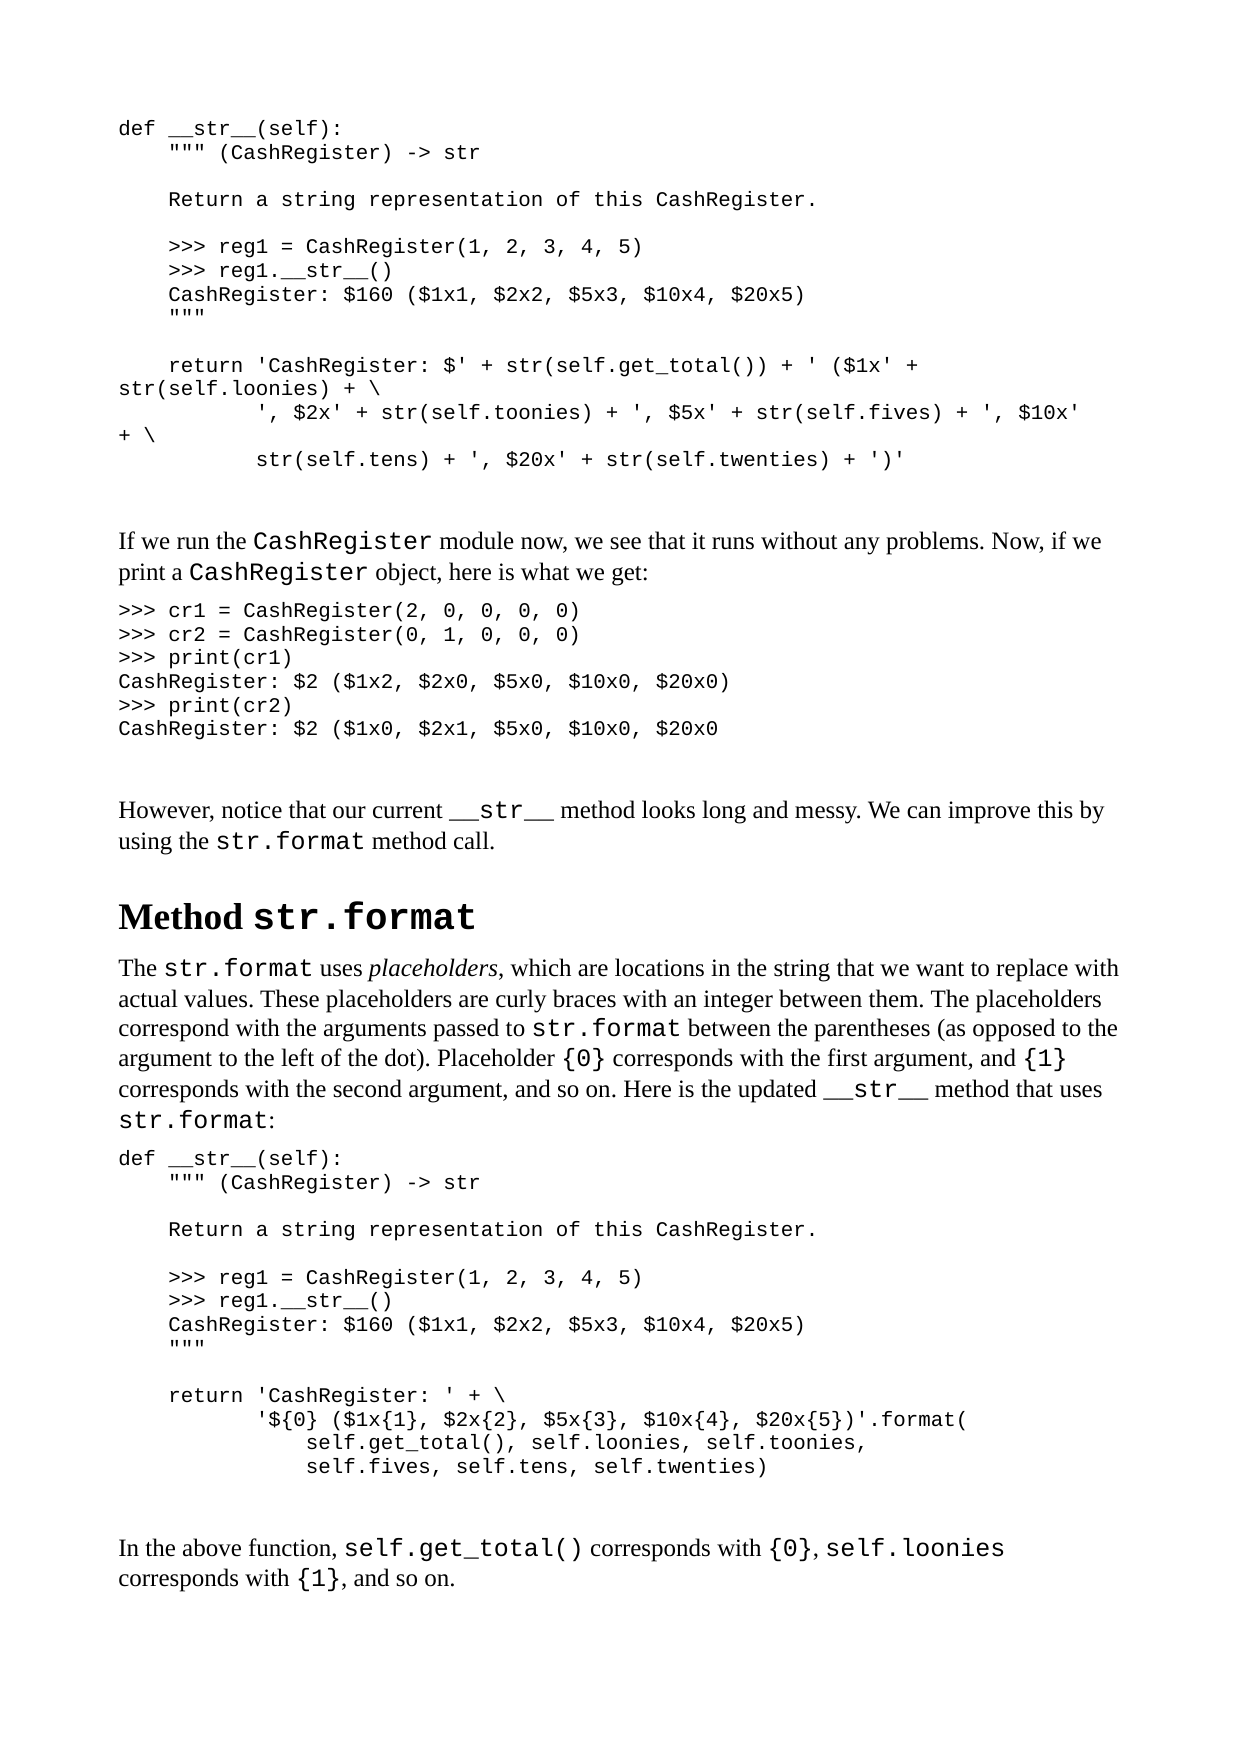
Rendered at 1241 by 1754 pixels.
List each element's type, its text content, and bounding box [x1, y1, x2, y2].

text """ [118, 1338, 1122, 1361]
text CashRegister: $160 ($1x1, $2x2, $5x3, $10x4, $20x5) [118, 284, 1122, 307]
text return 'CashRegister: ' + \ [118, 1385, 1122, 1408]
text CashRegister: $2 ($1x2, $2x0, $5x0, $10x0, $20x0) [118, 671, 1122, 695]
subtitle Method str.format [118, 894, 1122, 941]
text '${0} ($1x{1}, $2x{2}, $5x{3}, $10x{4}, $20x{5})'.format( [118, 1408, 1122, 1432]
text return 'CashRegister: $' + str(self.get_total()) + ' ($1x' + str(self.loonies) + \ [118, 354, 1122, 402]
text Return a string representation of this CashRegister. [118, 1219, 1122, 1243]
text The str.format uses placeholders, which are locations in the string that we want to replace with actual values. These placeholders are curly braces with an integer between them. The placeholders correspond with the arguments passed to str.format between the parentheses (as opposed to the argument to the left of the dot). Placeholder {0} corresponds with the first argument, and {1} corresponds with the second argument, and so on. Here is the updated __str__ method that uses str.format: [118, 953, 1122, 1136]
text """ (CashRegister) -> str [118, 142, 1122, 165]
text >>> print(cr1) [118, 647, 1122, 671]
text """ (CashRegister) -> str [118, 1172, 1122, 1196]
text However, notice that our current __str__ method looks long and messy. We can improve this by using the str.format method call. [118, 795, 1122, 857]
text Return a string representation of this CashRegister. [118, 189, 1122, 213]
text >>> reg1 = CashRegister(1, 2, 3, 4, 5) [118, 1267, 1122, 1290]
text def __str__(self): [118, 118, 1122, 142]
text >>> cr1 = CashRegister(2, 0, 0, 0, 0) [118, 600, 1122, 624]
text CashRegister: $160 ($1x1, $2x2, $5x3, $10x4, $20x5) [118, 1314, 1122, 1338]
text In the above function, self.get_total() corresponds with {0}, self.loonies corresponds with {1}, and so on. [118, 1533, 1122, 1594]
text self.get_total(), self.loonies, self.toonies, [118, 1432, 1122, 1456]
text >>> reg1.__str__() [118, 260, 1122, 284]
text def __str__(self): [118, 1148, 1122, 1172]
text ', $2x' + str(self.toonies) + ', $5x' + str(self.fives) + ', $10x' + \ [118, 402, 1122, 449]
text """ [118, 307, 1122, 331]
text >>> reg1 = CashRegister(1, 2, 3, 4, 5) [118, 236, 1122, 260]
text CashRegister: $2 ($1x0, $2x1, $5x0, $10x0, $20x0 [118, 718, 1122, 742]
text >>> reg1.__str__() [118, 1290, 1122, 1314]
text self.fives, self.tens, self.twenties) [118, 1456, 1122, 1479]
text >>> print(cr2) [118, 695, 1122, 718]
text str(self.tens) + ', $20x' + str(self.twenties) + ')' [118, 449, 1122, 473]
text >>> cr2 = CashRegister(0, 1, 0, 0, 0) [118, 624, 1122, 647]
text If we run the CashRegister module now, we see that it runs without any problems. Now, if we print a CashRegister object, here is what we get: [118, 526, 1122, 588]
